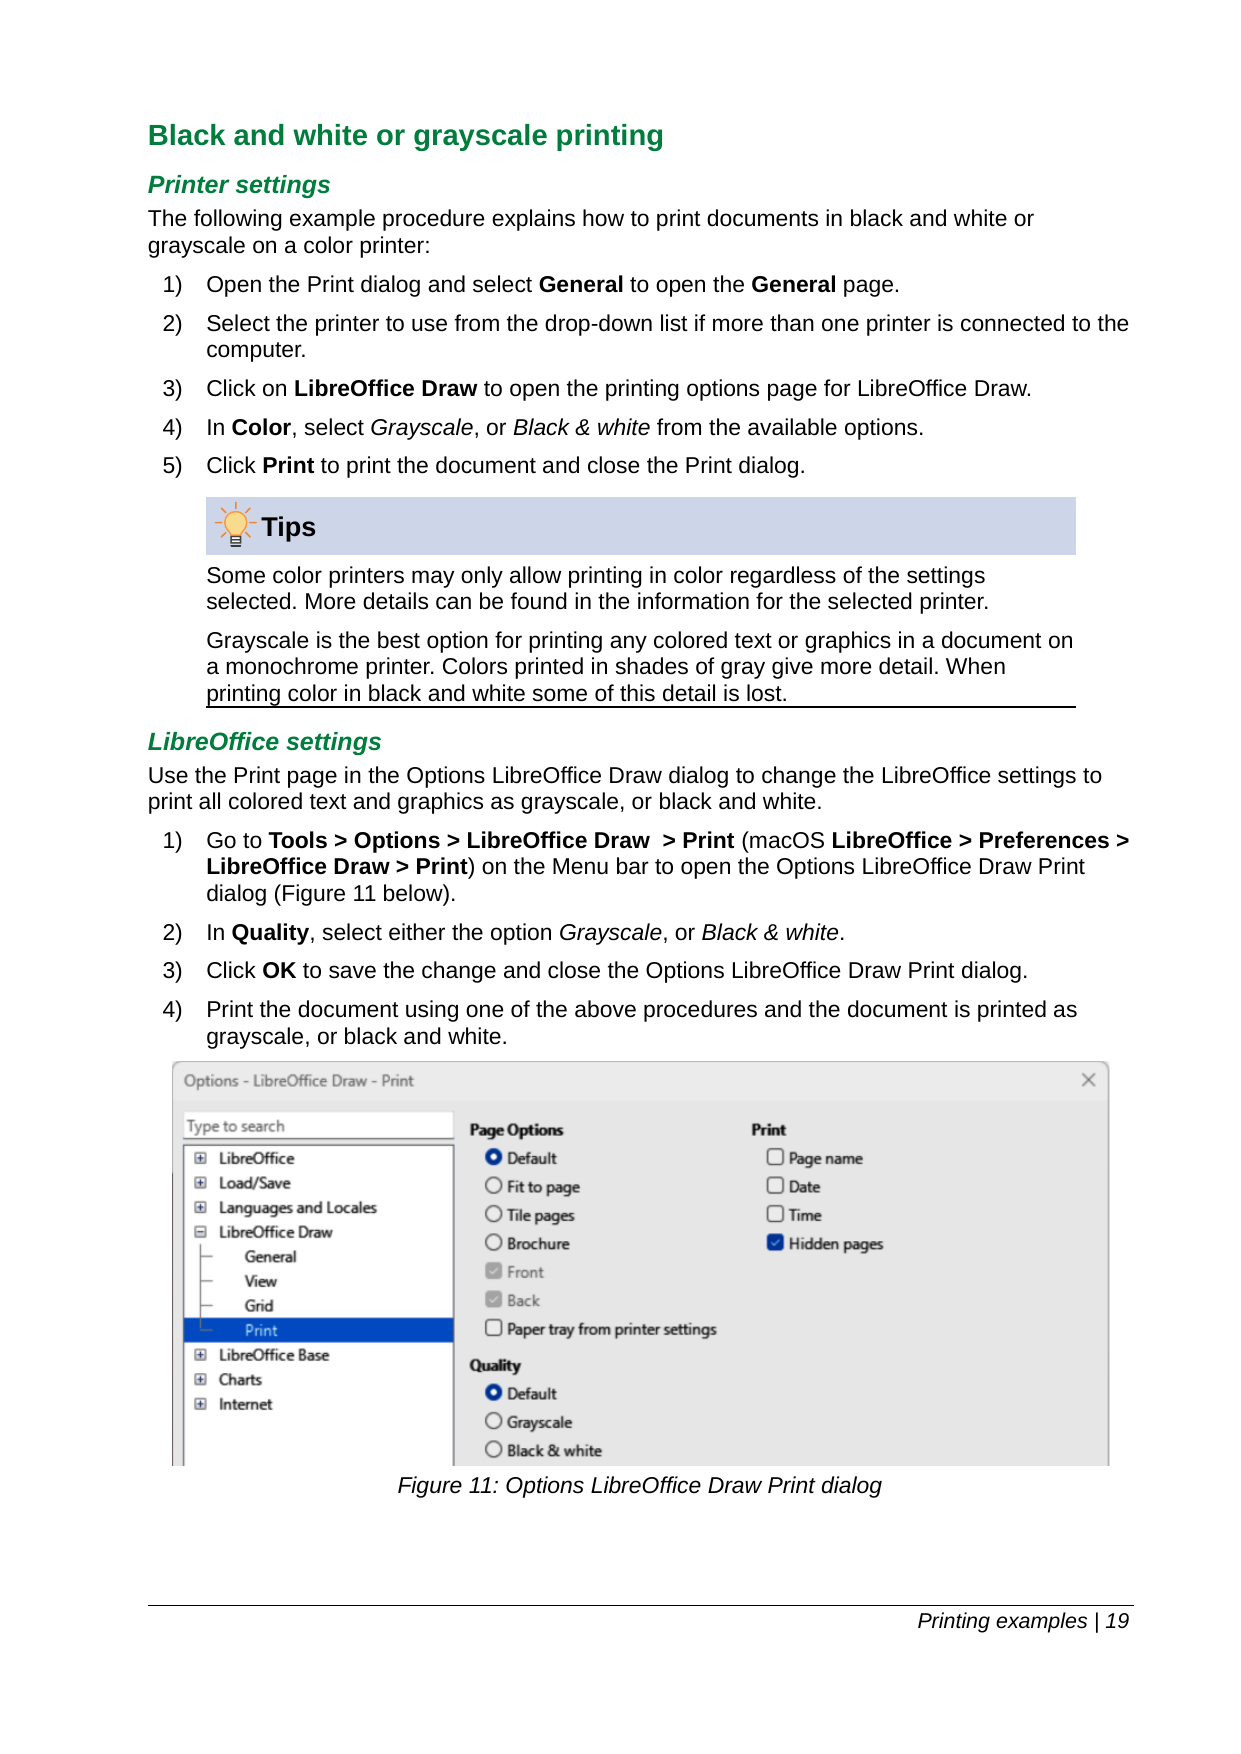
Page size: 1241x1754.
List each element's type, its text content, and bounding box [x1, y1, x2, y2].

subtitle LibreOffice settings [148, 727, 1134, 756]
text The following example procedure explains how to print documents in black and white or grayscale on a color printer: [148, 205, 1134, 258]
list In Color, select Grayscale, or Black & white from the available options. [162, 413, 1134, 440]
list Print the document using one of the above procedures and the document is printed as grayscale, or black and white. [162, 996, 1134, 1049]
list In Quality, select either the option Grayscale, or Black & white. [162, 918, 1134, 945]
text Some color printers may only allow printing in color regardless of the settings selected. More details can be found in the information for the selected printer. [206, 562, 1076, 614]
text Grayscale is the best option for printing any colored text or graphics in a document on a monochrome printer. Colors printed in shades of gray give more detail. When printing color in black and white some of this detail is lost. [206, 627, 1076, 706]
list Click on LibreOffice Draw to open the printing options page for LibreOffice Draw. [162, 375, 1134, 401]
list Open the Print dialog and select General to open the General page. [162, 271, 1134, 297]
subtitle Tips [206, 497, 1076, 555]
text Figure 11: Options LibreOffice Draw Print dialog [172, 1472, 1109, 1499]
subtitle Black and white or grayscale printing [148, 118, 1134, 152]
list Select the printer to use from the drop-down list if more than one printer is connected to the computer. [162, 309, 1134, 362]
list Click Print to print the document and close the Print dialog. [162, 452, 1134, 479]
text Use the Print page in the Options LibreOffice Draw dialog to change the LibreOffice settings to print all colored text and graphics as grayscale, or black and white. [148, 762, 1134, 814]
subtitle Printer settings [148, 170, 1134, 199]
list Go to Tools > Options > LibreOffice Draw > Print (macOS LibreOffice > Preferences > LibreOffice Draw > Print) on the Menu bar to open the Options LibreOffice Draw Print dialog (Figure 11 below). [162, 827, 1134, 906]
list Click OK to save the change and close the Options LibreOffice Draw Print dialog. [162, 957, 1134, 984]
picture [172, 1061, 1110, 1466]
